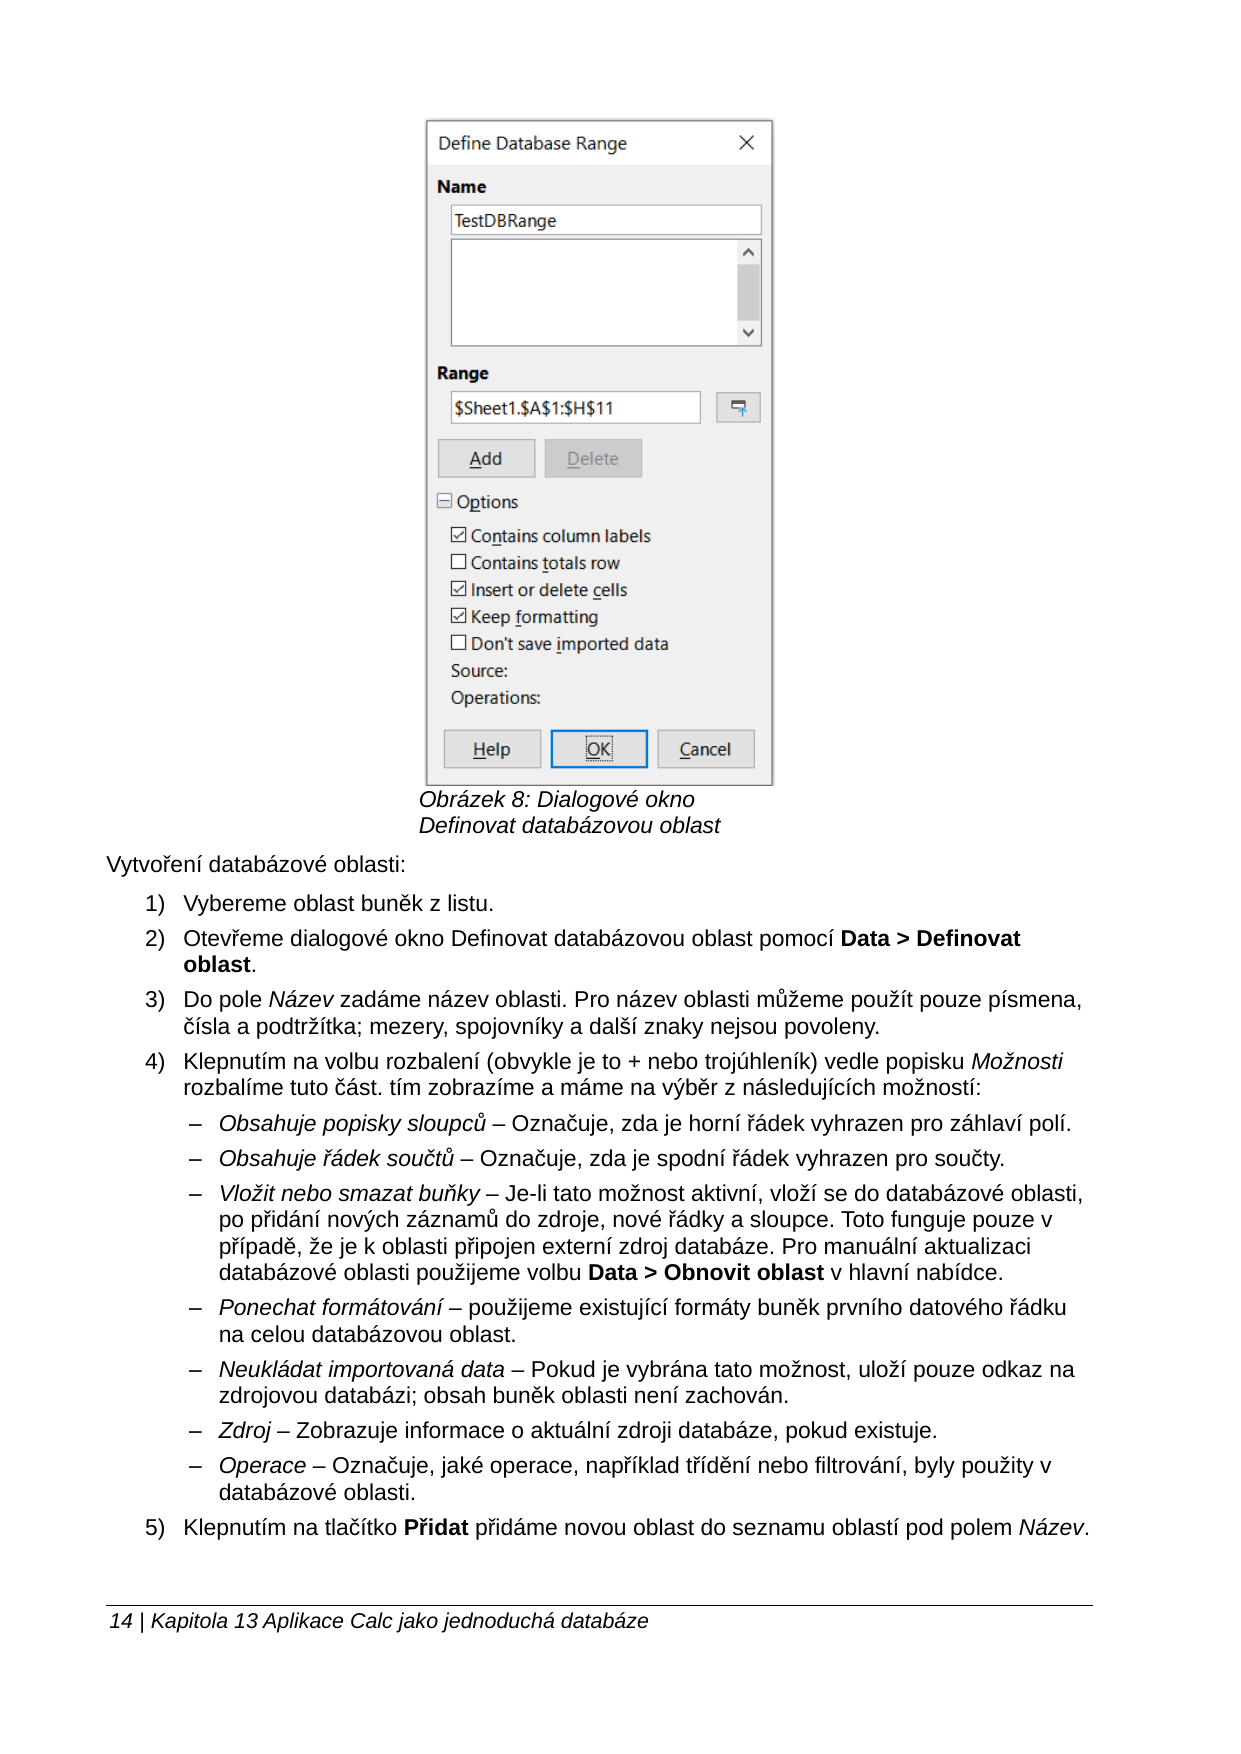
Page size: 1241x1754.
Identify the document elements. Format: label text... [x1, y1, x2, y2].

text Obrázek 8: Dialogové okno Definovat databázovou oblast [418, 118, 781, 839]
list Do pole Název zadáme název oblasti. Pro název oblasti můžeme použít pouze písmena, čísla a podtržítka; mezery, spojovníky a další znaky nejsou povoleny. [165, 986, 1093, 1039]
list Vybereme oblast buněk z listu. [165, 889, 1093, 916]
list Neukládat importovaná data – Pokud je vybrána tato možnost, uloží pouze odkaz na zdrojovou databázi; obsah buněk oblasti není zachován. [189, 1356, 1093, 1408]
list Zdroj – Zobrazuje informace o aktuální zdroji databáze, pokud existuje. [189, 1417, 1093, 1444]
list Obsahuje popisky sloupců – Označuje, zda je horní řádek vyhrazen pro záhlaví polí. [189, 1109, 1093, 1136]
list Klepnutím na tlačítko Přidat přidáme novou oblast do seznamu oblastí pod polem Název. [165, 1514, 1093, 1540]
list Klepnutím na volbu rozbalení (obvykle je to + nebo trojúhleník) vedle popisku Možnosti rozbalíme tuto část. tím zobrazíme a máme na výběr z následujících možností: [165, 1048, 1093, 1101]
list Operace – Označuje, jaké operace, například třídění nebo filtrování, byly použity v databázové oblasti. [189, 1452, 1093, 1505]
list Vložit nebo smazat buňky – Je-li tato možnost aktivní, vloží se do databázové oblasti, po přidání nových záznamů do zdroje, nové řádky a sloupce. Toto funguje pouze v případě, že je k oblasti připojen externí zdroj databáze. Pro manuální aktualizaci databázové oblasti použijeme volbu Data > Obnovit oblast v hlavní nabídce. [189, 1180, 1093, 1285]
list Vytvoření databázové oblasti: [106, 851, 1093, 877]
list Ponechat formátování – použijeme existující formáty buněk prvního datového řádku na celou databázovou oblast. [189, 1294, 1093, 1347]
picture [424, 118, 775, 786]
list Otevřeme dialogové okno Definovat databázovou oblast pomocí Data > Definovat oblast. [165, 925, 1093, 977]
list Obsahuje řádek součtů – Označuje, zda je spodní řádek vyhrazen pro součty. [189, 1145, 1093, 1171]
